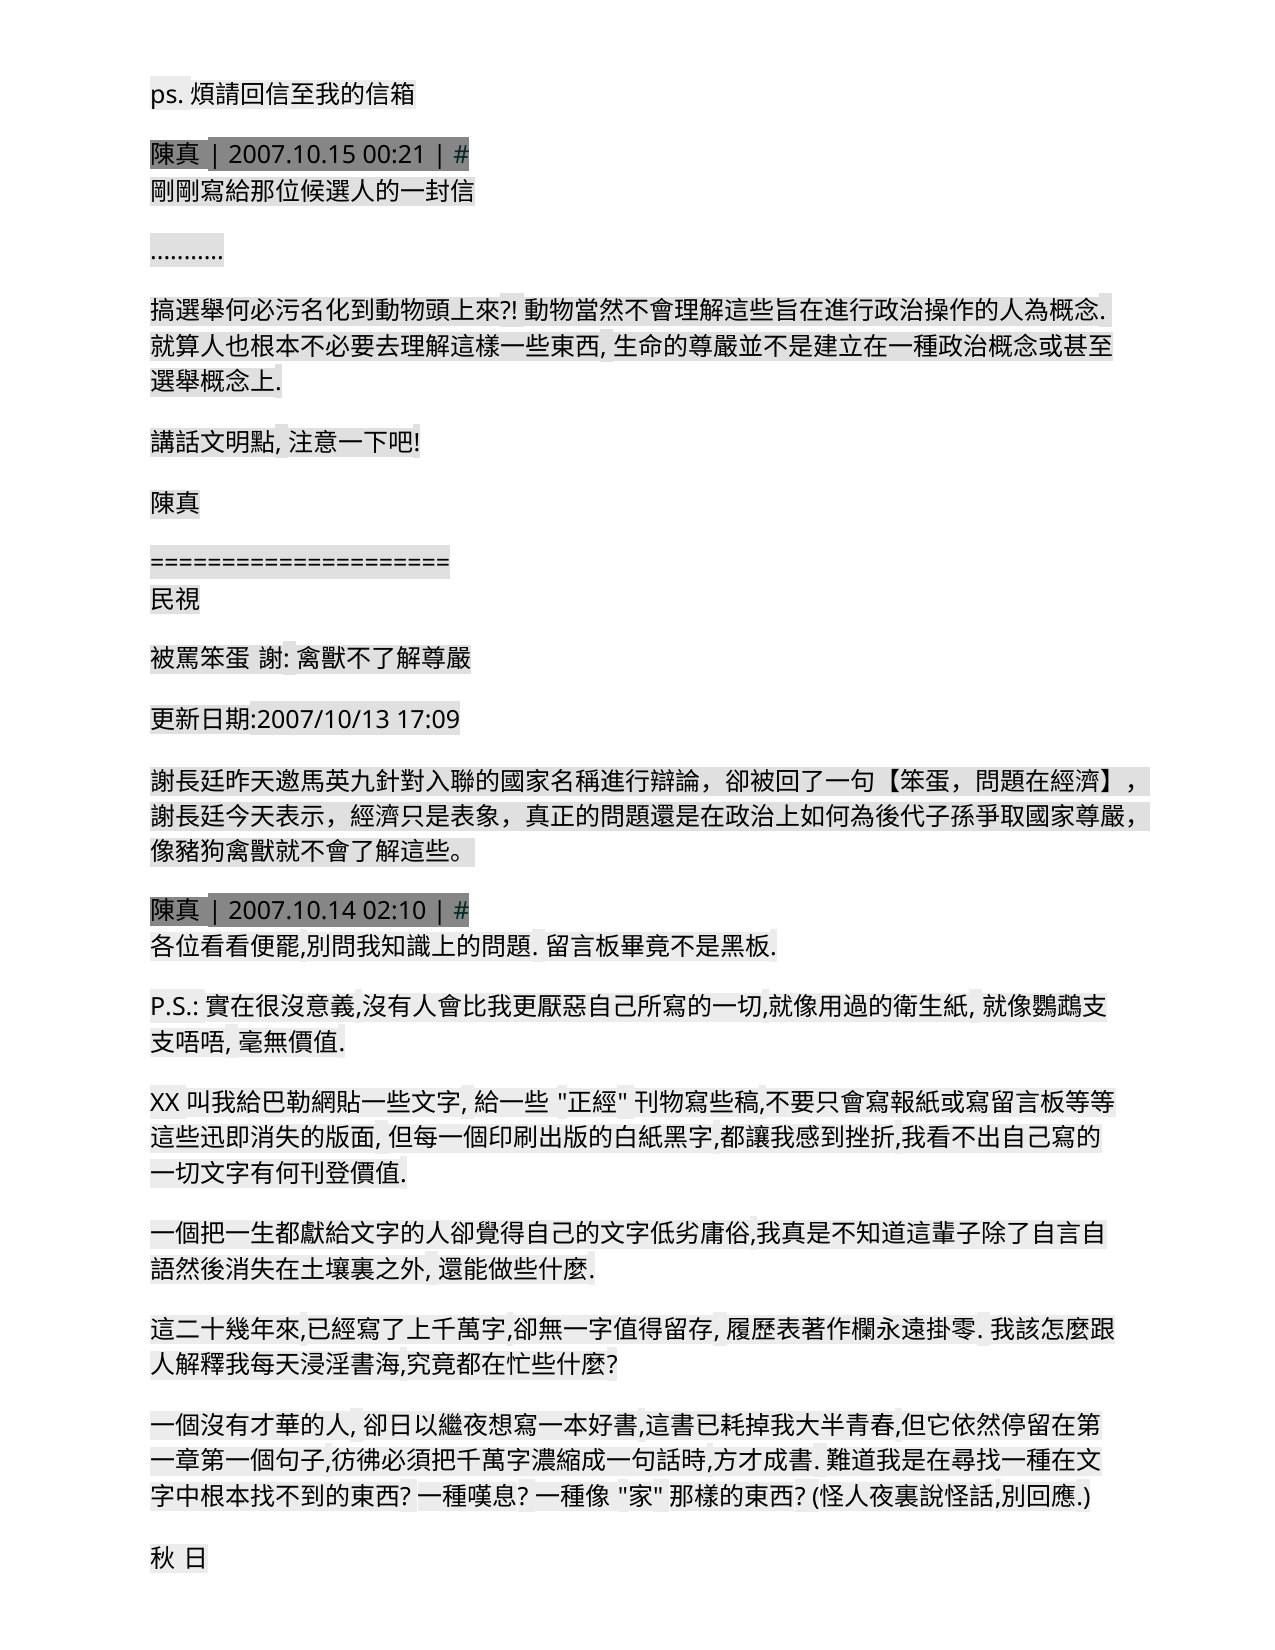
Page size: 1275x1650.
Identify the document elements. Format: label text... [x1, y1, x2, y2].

text 謝長廷昨天邀馬英九針對入聯的國家名稱進行辯論，卻被回了一句【笨蛋，問題在經濟】，謝長廷今天表示，經濟只是表象，真正的問題還是在政治上如何為後代子孫爭取國家尊嚴，像豬狗禽獸就不會了解這些。 [150, 760, 1125, 867]
text 各位看看便罷,別問我知識上的問題. 留言板畢竟不是黑板. [150, 927, 1125, 962]
text 陳真 | 2007.10.15 00:21 | # [150, 135, 1125, 171]
text 陳真 [150, 483, 1125, 519]
text 被罵笨蛋 謝: 禽獸不了解尊嚴 [150, 639, 1125, 675]
text 剛剛寫給那位候選人的一封信 [150, 171, 1125, 206]
text ===================== 民視 [150, 544, 1125, 614]
text 一個沒有才華的人, 卻日以繼夜想寫一本好書,這書已耗掉我大半青春,但它依然停留在第一章第一個句子,彷彿必須把千萬字濃縮成一句話時,方才成書. 難道我是在尋找一種在文字中根本找不到的東西? 一種嘆息? 一種像 "家" 那樣的東西? (怪人夜裏說怪話,別回應.) [150, 1406, 1125, 1512]
text 講話文明點, 注意一下吧! [150, 423, 1125, 458]
text 一個把一生都獻給文字的人卻覺得自己的文字低劣庸俗,我真是不知道這輩子除了自言自語然後消失在土壤裏之外, 還能做些什麼. [150, 1214, 1125, 1285]
text 這二十幾年來,已經寫了上千萬字,卻無一字值得留存, 履歷表著作欄永遠掛零. 我該怎麼跟人解釋我每天浸淫書海,究竟都在忙些什麼? [150, 1310, 1125, 1381]
text P.S.: 實在很沒意義,沒有人會比我更厭惡自己所寫的一切,就像用過的衛生紙, 就像鸚鵡支支唔唔, 毫無價值. [150, 987, 1125, 1058]
text ........... [150, 231, 1125, 267]
text 搞選舉何必污名化到動物頭上來?! 動物當然不會理解這些旨在進行政治操作的人為概念. 就算人也根本不必要去理解這樣一些東西, 生命的尊嚴並不是建立在一種政治概念或甚至選舉概念上. [150, 292, 1125, 398]
text XX 叫我給巴勒網貼一些文字, 給一些 "正經" 刊物寫些稿,不要只會寫報紙或寫留言板等等這些迅即消失的版面, 但每一個印刷出版的白紙黑字,都讓我感到挫折,我看不出自己寫的一切文字有何刊登價值. [150, 1083, 1125, 1189]
text 更新日期:2007/10/13 17:09 [150, 700, 1125, 735]
text ps. 煩請回信至我的信箱 [150, 75, 1125, 110]
text 秋 日 [150, 1537, 1125, 1573]
text 陳真 | 2007.10.14 02:10 | # [150, 892, 1125, 927]
